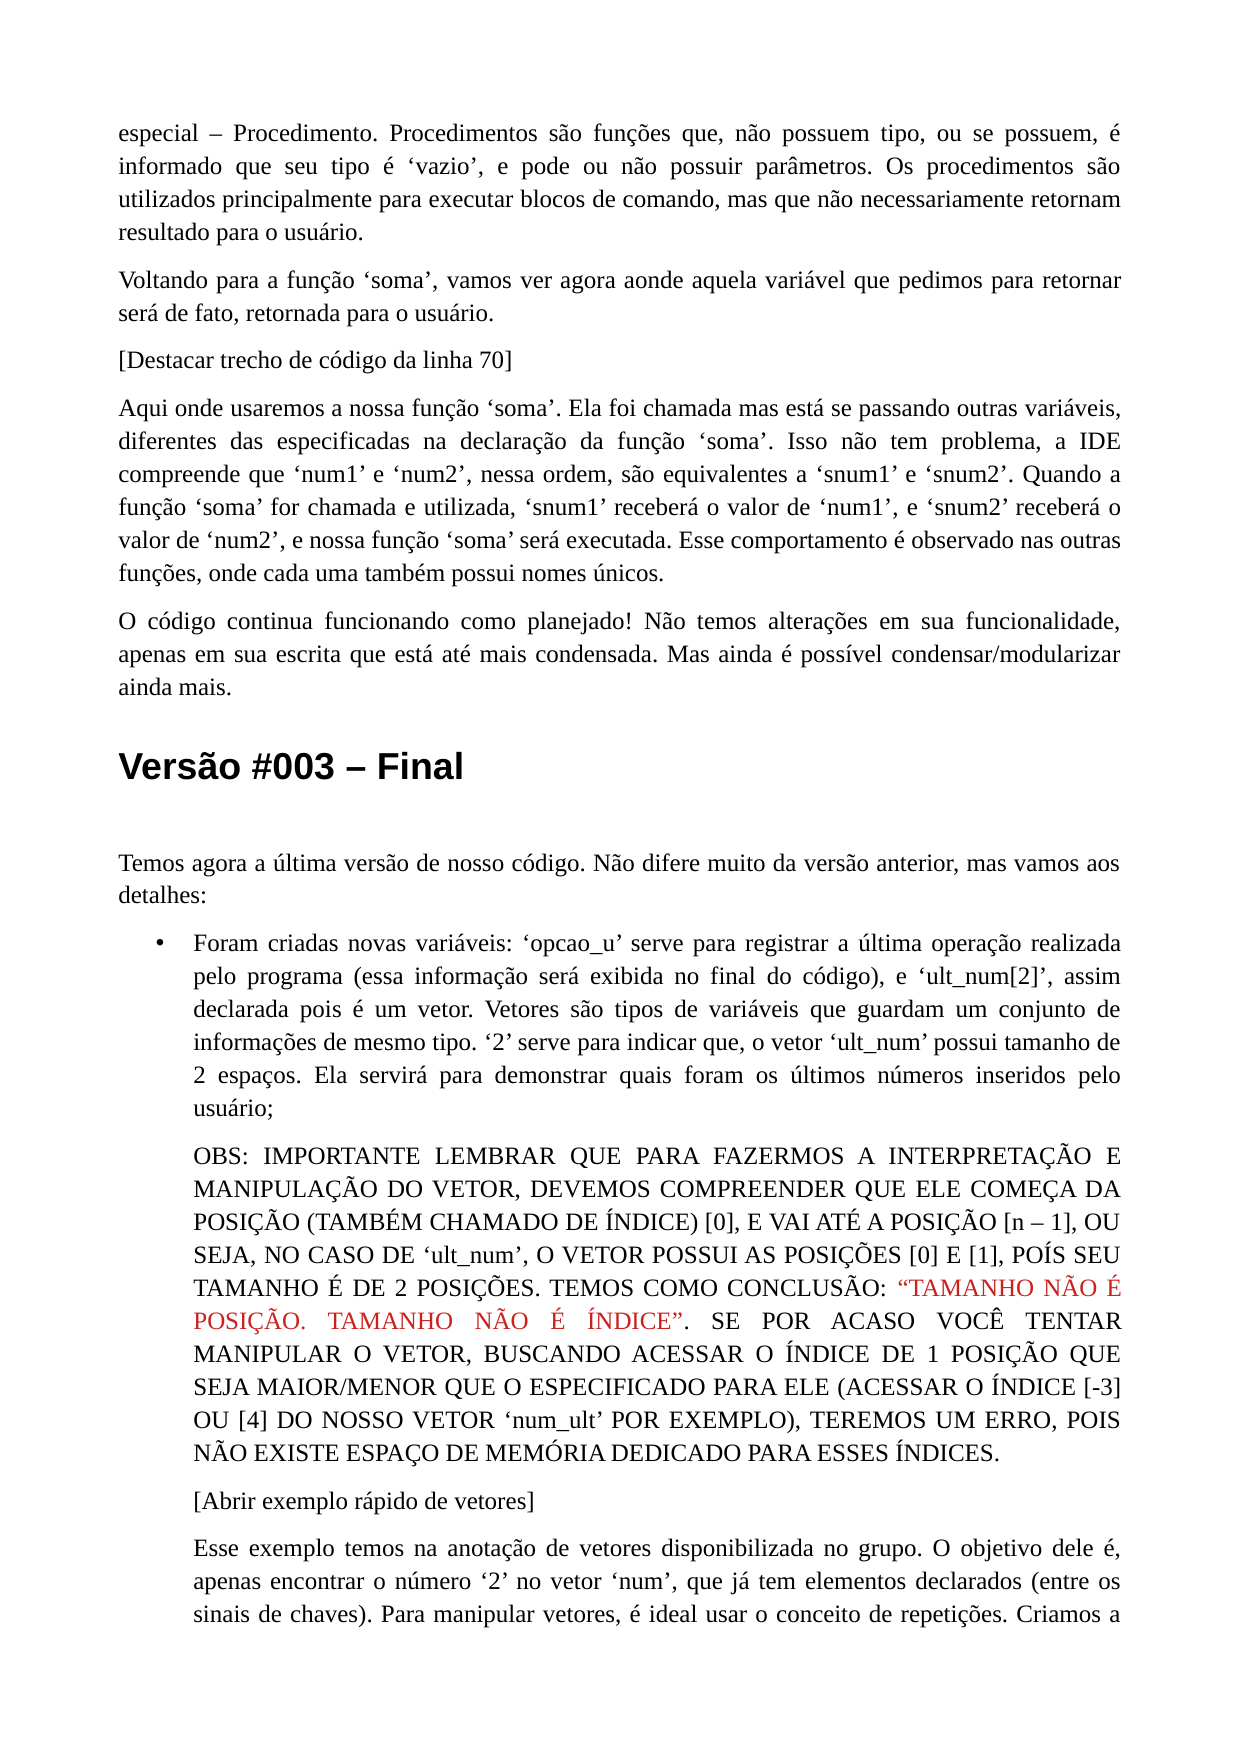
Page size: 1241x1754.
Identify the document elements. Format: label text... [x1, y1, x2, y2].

text Aqui onde usaremos a nossa função ‘soma’. Ela foi chamada mas está se passando outras variáveis, diferentes das especificadas na declaração da função ‘soma’. Isso não tem problema, a IDE compreende que ‘num1’ e ‘num2’, nessa ordem, são equivalentes a ‘snum1’ e ‘snum2’. Quando a função ‘soma’ for chamada e utilizada, ‘snum1’ receberá o valor de ‘num1’, e ‘snum2’ receberá o valor de ‘num2’, e nossa função ‘soma’ será executada. Esse comportamento é observado nas outras funções, onde cada uma também possui nomes únicos. [118, 393, 1122, 587]
text Temos agora a última versão de nosso código. Não difere muito da versão anterior, mas vamos aos detalhes: [118, 848, 1122, 909]
list [Abrir exemplo rápido de vetores] [156, 1486, 1122, 1514]
list Foram criadas novas variáveis: ‘opcao_u’ serve para registrar a última operação realizada pelo programa (essa informação será exibida no final do código), e ‘ult_num[2]’, assim declarada pois é um vetor. Vetores são tipos de variáveis que guardam um conjunto de informações de mesmo tipo. ‘2’ serve para indicar que, o vetor ‘ult_num’ possui tamanho de 2 espaços. Ela servirá para demonstrar quais foram os últimos números inseridos pelo usuário; [156, 928, 1122, 1122]
list OBS: IMPORTANTE LEMBRAR QUE PARA FAZERMOS A INTERPRETAÇÃO E MANIPULAÇÃO DO VETOR, DEVEMOS COMPREENDER QUE ELE COMEÇA DA POSIÇÃO (TAMBÉM CHAMADO DE ÍNDICE) [0], E VAI ATÉ A POSIÇÃO [n – 1], OU SEJA, NO CASO DE ‘ult_num’, O VETOR POSSUI AS POSIÇÕES [0] E [1], POÍS SEU TAMANHO É DE 2 POSIÇÕES. TEMOS COMO CONCLUSÃO: “TAMANHO NÃO É POSIÇÃO. TAMANHO NÃO É ÍNDICE”. SE POR ACASO VOCÊ TENTAR MANIPULAR O VETOR, BUSCANDO ACESSAR O ÍNDICE DE 1 POSIÇÃO QUE SEJA MAIOR/MENOR QUE O ESPECIFICADO PARA ELE (ACESSAR O ÍNDICE [-3] OU [4] DO NOSSO VETOR ‘num_ult’ POR EXEMPLO), TEREMOS UM ERRO, POIS NÃO EXISTE ESPAÇO DE MEMÓRIA DEDICADO PARA ESSES ÍNDICES. [156, 1141, 1122, 1467]
text O código continua funcionando como planejado! Não temos alterações em sua funcionalidade, apenas em sua escrita que está até mais condensada. Mas ainda é possível condensar/modularizar ainda mais. [118, 606, 1122, 701]
list Esse exemplo temos na anotação de vetores disponibilizada no grupo. O objetivo dele é, apenas encontrar o número ‘2’ no vetor ‘num’, que já tem elementos declarados (entre os sinais de chaves). Para manipular vetores, é ideal usar o conceito de repetições. Criamos a [156, 1533, 1122, 1628]
subtitle Versão #003 – Final [118, 744, 1122, 787]
text especial – Procedimento. Procedimentos são funções que, não possuem tipo, ou se possuem, é informado que seu tipo é ‘vazio’, e pode ou não possuir parâmetros. Os procedimentos são utilizados principalmente para executar blocos de comando, mas que não necessariamente retornam resultado para o usuário. [118, 118, 1122, 246]
text Voltando para a função ‘soma’, vamos ver agora aonde aquela variável que pedimos para retornar será de fato, retornada para o usuário. [118, 265, 1122, 327]
text [Destacar trecho de código da linha 70] [118, 345, 1122, 374]
